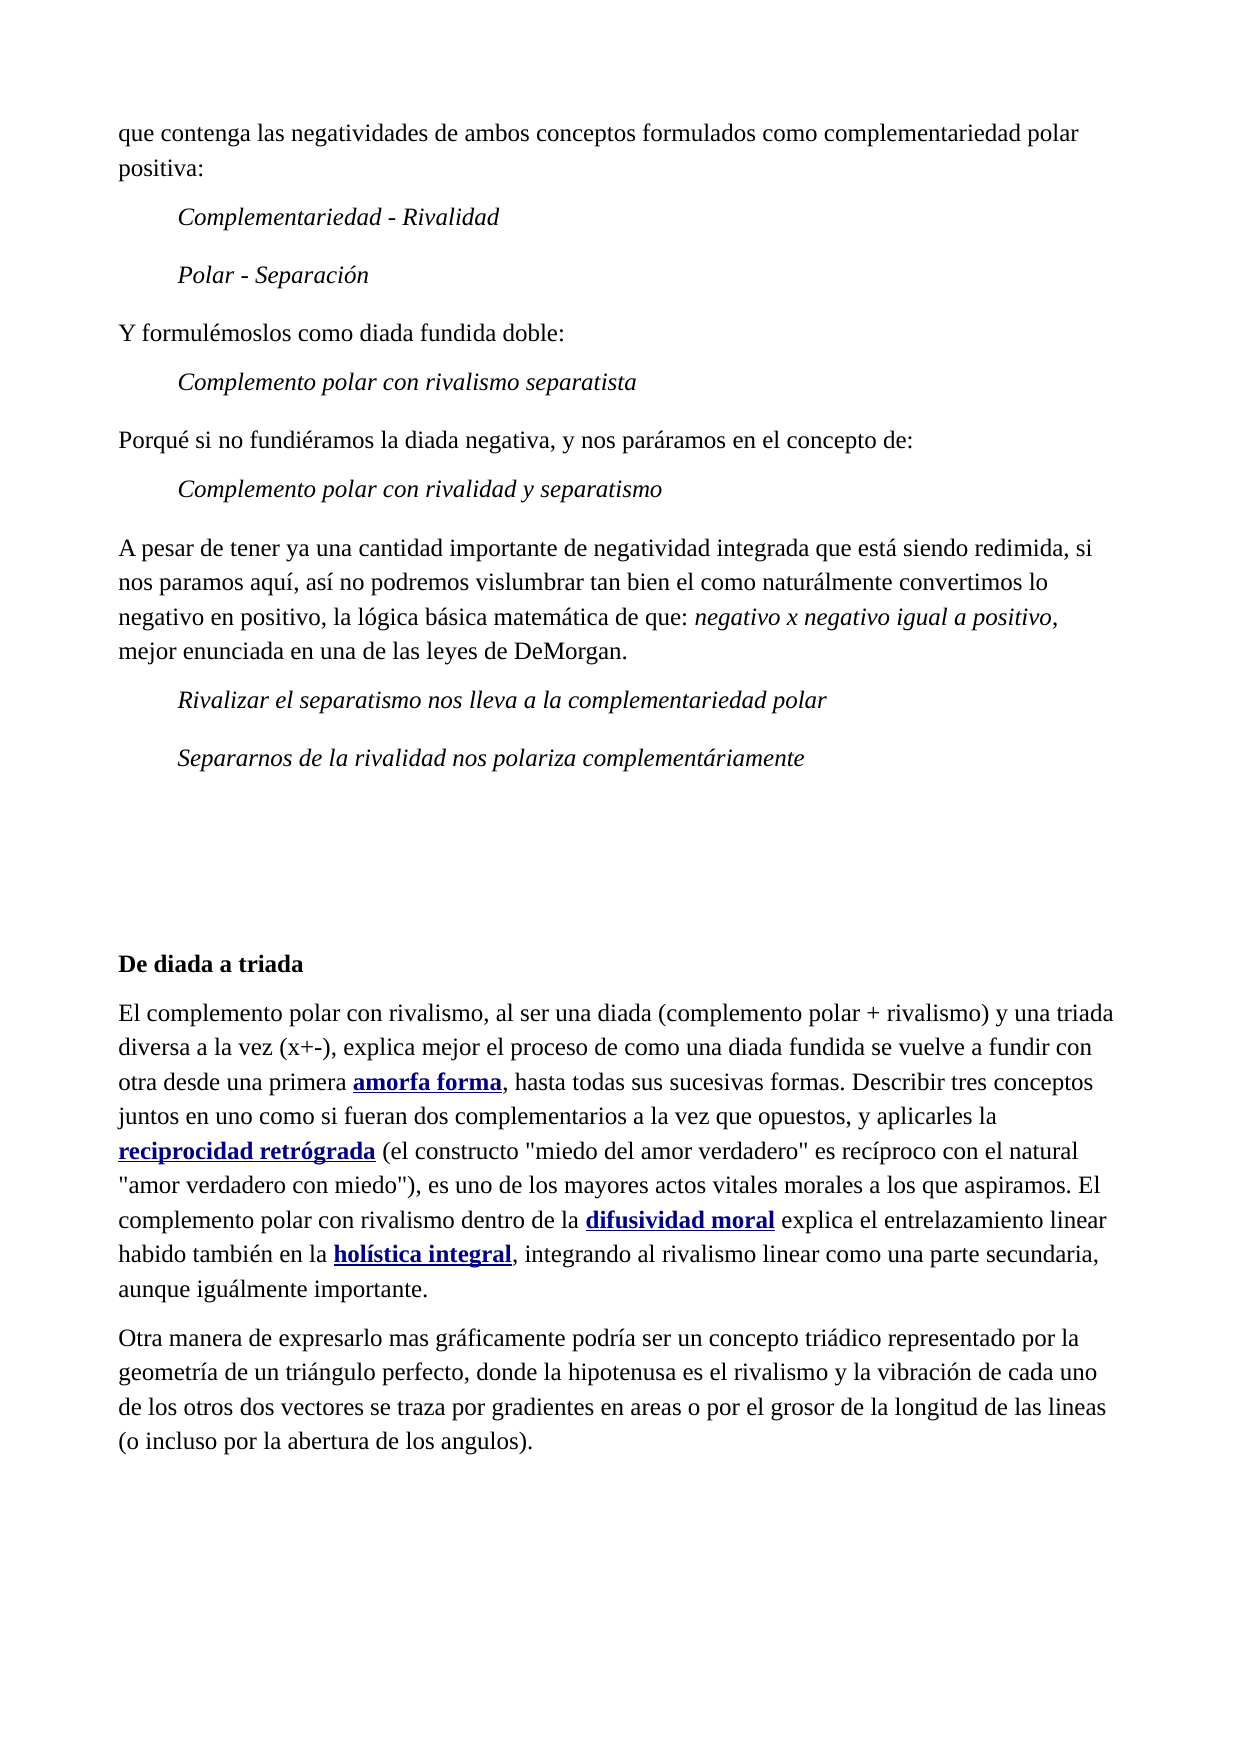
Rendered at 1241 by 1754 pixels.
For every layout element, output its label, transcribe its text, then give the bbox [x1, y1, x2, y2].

text Polar - Separación [177, 260, 1063, 289]
text Complementariedad - Rivalidad [177, 202, 1063, 230]
text Rivalizar el separatismo nos lleva a la complementariedad polar [177, 685, 1063, 714]
text A pesar de tener ya una cantidad importante de negatividad integrada que está siendo redimida, si nos paramos aquí, así no podremos vislumbrar tan bien el como naturálmente convertimos lo negativo en positivo, la lógica básica matemática de que: negativo x negativo igual a positivo, mejor enunciada en una de las leyes de DeMorgan. [118, 533, 1122, 665]
text De diada a triada [118, 949, 1122, 978]
text Complemento polar con rivalismo separatista [177, 367, 1063, 396]
text El complemento polar con rivalismo, al ser una diada (complemento polar + rivalismo) y una triada diversa a la vez (x+-), explica mejor el proceso de como una diada fundida se vuelve a fundir con otra desde una primera amorfa forma, hasta todas sus sucesivas formas. Describir tres conceptos juntos en uno como si fueran dos complementarios a la vez que opuestos, y aplicarles la reciprocidad retrógrada (el constructo "miedo del amor verdadero" es recíproco con el natural "amor verdadero con miedo"), es uno de los mayores actos vitales morales a los que aspiramos. El complemento polar con rivalismo dentro de la difusividad moral explica el entrelazamiento linear habido también en la holística integral, integrando al rivalismo linear como una parte secundaria, aunque iguálmente importante. [118, 998, 1122, 1302]
text Separarnos de la rivalidad nos polariza complementáriamente [177, 743, 1063, 772]
text Porqué si no fundiéramos la diada negativa, y nos paráramos en el concepto de: [118, 425, 1122, 454]
text que contenga las negatividades de ambos conceptos formulados como complementariedad polar positiva: [118, 118, 1122, 181]
text Y formulémoslos como diada fundida doble: [118, 318, 1122, 347]
text Complemento polar con rivalidad y separatismo [177, 474, 1063, 503]
text Otra manera de expresarlo mas gráficamente podría ser un concepto triádico representado por la geometría de un triángulo perfecto, donde la hipotenusa es el rivalismo y la vibración de cada uno de los otros dos vectores se traza por gradientes en areas o por el grosor de la longitud de las lineas (o incluso por la abertura de los angulos). [118, 1323, 1122, 1455]
